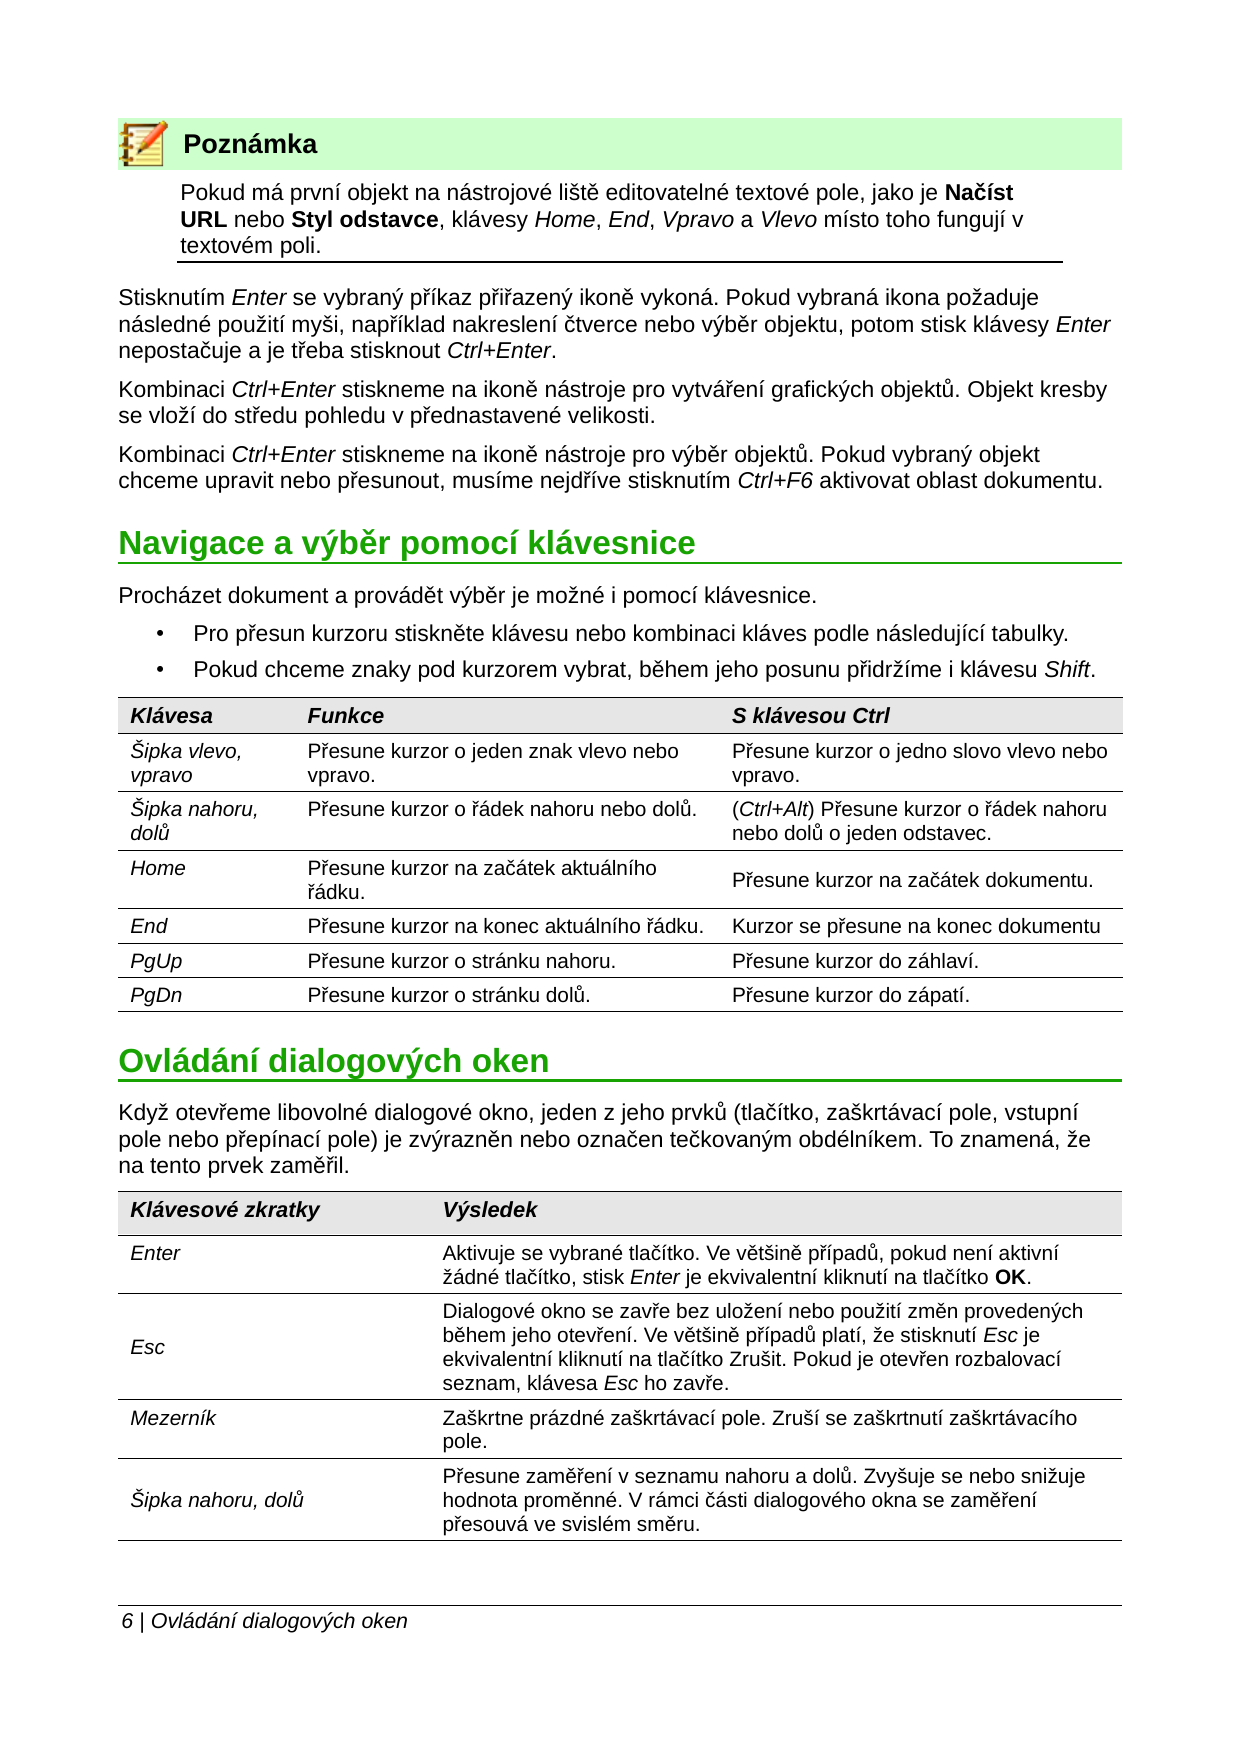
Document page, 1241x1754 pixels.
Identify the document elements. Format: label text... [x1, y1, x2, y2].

table_cell Přesune kurzor o jeden znak vlevo nebo vpravo. [296, 734, 720, 791]
table_cell Aktivuje se vybrané tlačítko. Ve většině případů, pokud není aktivní žádné tlačítko, stisk Enter je ekvivalentní kliknutí na tlačítko OK. [431, 1236, 1122, 1293]
table_cell Přesune kurzor o jedno slovo vlevo nebo vpravo. [720, 734, 1123, 791]
table_cell Přesune kurzor na začátek aktuálního řádku. [296, 851, 720, 908]
table_cell Přesune kurzor o stránku nahoru. [296, 944, 720, 977]
subtitle Navigace a výběr pomocí klávesnice [118, 523, 1122, 562]
subtitle Ovládání dialogových oken [118, 1041, 1122, 1079]
table_cell Šipka vlevo, vpravo [118, 734, 296, 791]
table_cell Šipka nahoru, dolů [118, 1459, 431, 1540]
table_cell Dialogové okno se zavře bez uložení nebo použití změn provedených během jeho otevření. Ve většině případů platí, že stisknutí Esc je ekvivalentní kliknutí na tlačítko Zrušit. Pokud je otevřen rozbalovací seznam, klávesa Esc ho zavře. [431, 1294, 1122, 1399]
table_cell Přesune kurzor na konec aktuálního řádku. [296, 909, 720, 942]
table_cell Přesune kurzor do záhlaví. [720, 944, 1123, 977]
text Kombinaci Ctrl+Enter stiskneme na ikoně nástroje pro vytváření grafických objektů. Objekt kresby se vloží do středu pohledu v přednastavené velikosti. [118, 376, 1122, 429]
picture [119, 119, 170, 170]
table_header S klávesou Ctrl [720, 698, 1123, 733]
table_header Klávesa [118, 698, 296, 733]
table_cell Přesune kurzor do zápatí. [720, 978, 1123, 1011]
text Kombinaci Ctrl+Enter stiskneme na ikoně nástroje pro výběr objektů. Pokud vybraný objekt chceme upravit nebo přesunout, musíme nejdříve stisknutím Ctrl+F6 aktivovat oblast dokumentu. [118, 441, 1122, 494]
table_cell PgDn [118, 978, 296, 1011]
table_cell Přesune zaměření v seznamu nahoru a dolů. Zvyšuje se nebo snižuje hodnota proměnné. V rámci části dialogového okna se zaměření přesouvá ve svislém směru. [431, 1459, 1122, 1540]
table_cell Zaškrtne prázdné zaškrtávací pole. Zruší se zaškrtnutí zaškrtávacího pole. [431, 1400, 1122, 1458]
list Pro přesun kurzoru stiskněte klávesu nebo kombinaci kláves podle následující tabulky. [156, 620, 1122, 647]
table_cell Mezerník [118, 1400, 431, 1458]
table_cell Přesune kurzor o stránku dolů. [296, 978, 720, 1011]
table_header Výsledek [431, 1192, 1122, 1234]
text Když otevřeme libovolné dialogové okno, jeden z jeho prvků (tlačítko, zaškrtávací pole, vstupní pole nebo přepínací pole) je zvýrazněn nebo označen tečkovaným obdélníkem. To znamená, že na tento prvek zaměřil. [118, 1099, 1122, 1178]
table_header Funkce [296, 698, 720, 733]
table_header Klávesové zkratky [118, 1192, 431, 1234]
table_cell (Ctrl+Alt) Přesune kurzor o řádek nahoru nebo dolů o jeden odstavec. [720, 792, 1123, 849]
table_cell Přesune kurzor o řádek nahoru nebo dolů. [296, 792, 720, 849]
subtitle Poznámka [118, 118, 1122, 170]
table_cell Kurzor se přesune na konec dokumentu [720, 909, 1123, 942]
table_cell Enter [118, 1236, 431, 1293]
text Pokud má první objekt na nástrojové liště editovatelné textové pole, jako je Načíst URL nebo Styl odstavce, klávesy Home, End, Vpravo a Vlevo místo toho fungují v textovém poli. [177, 176, 1063, 261]
text Stisknutím Enter se vybraný příkaz přiřazený ikoně vykoná. Pokud vybraná ikona požaduje následné použití myši, například nakreslení čtverce nebo výběr objektu, potom stisk klávesy Enter nepostačuje a je třeba stisknout Ctrl+Enter. [118, 284, 1122, 363]
table_cell Přesune kurzor na začátek dokumentu. [720, 851, 1123, 908]
table_cell Šipka nahoru, dolů [118, 792, 296, 849]
table_cell PgUp [118, 944, 296, 977]
table_cell End [118, 909, 296, 942]
table_cell Esc [118, 1294, 431, 1399]
list Procházet dokument a provádět výběr je možné i pomocí klávesnice. [118, 582, 1122, 608]
table_cell Home [118, 851, 296, 908]
list Pokud chceme znaky pod kurzorem vybrat, během jeho posunu přidržíme i klávesu Shift. [156, 656, 1122, 682]
